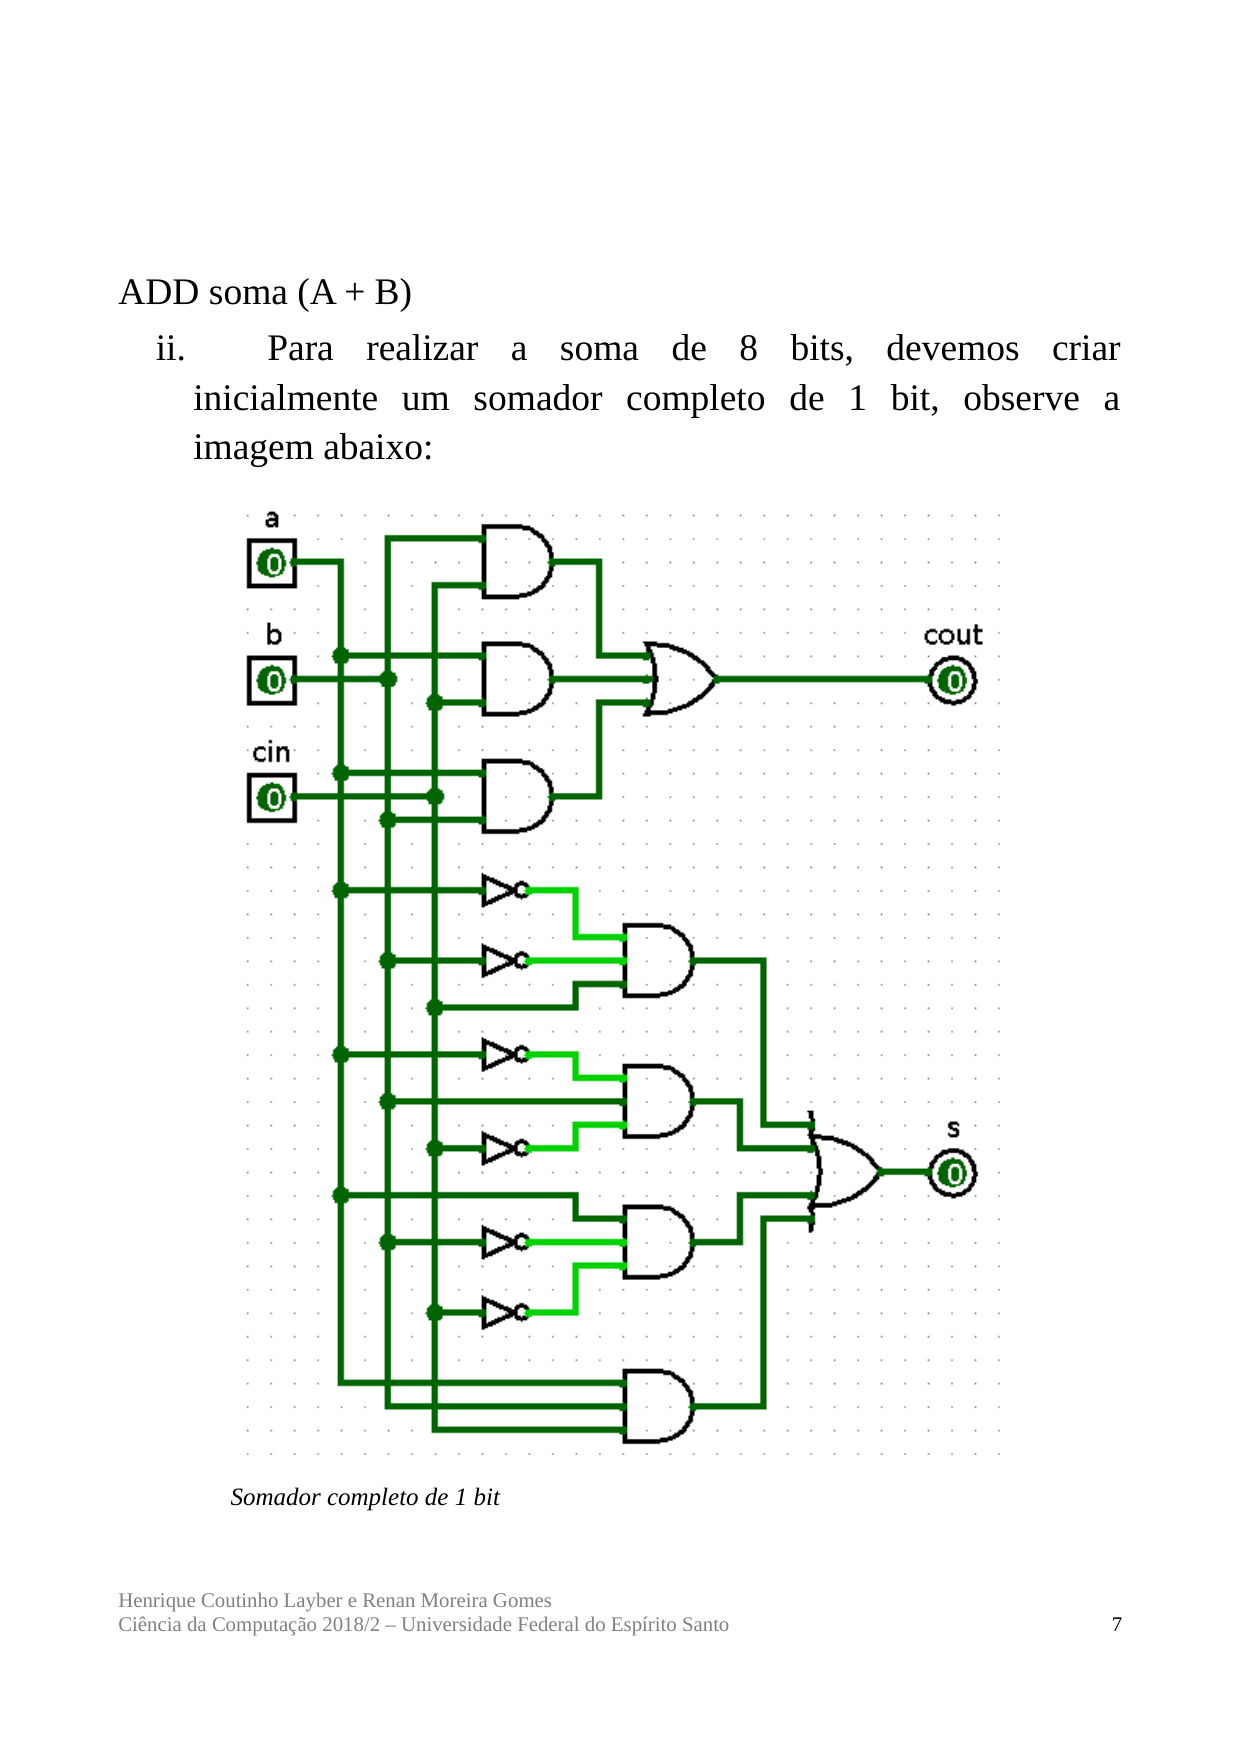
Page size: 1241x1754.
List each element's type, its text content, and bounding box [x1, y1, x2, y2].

picture [230, 501, 1010, 1477]
subtitle ADD soma (A + B) [118, 270, 1122, 313]
list Somador completo de 1 bit [230, 1477, 1010, 1510]
list Para realizar a soma de 8 bits, devemos criar inicialmente um somador completo de 1 bit, observe a imagem abaixo: [156, 325, 1122, 468]
